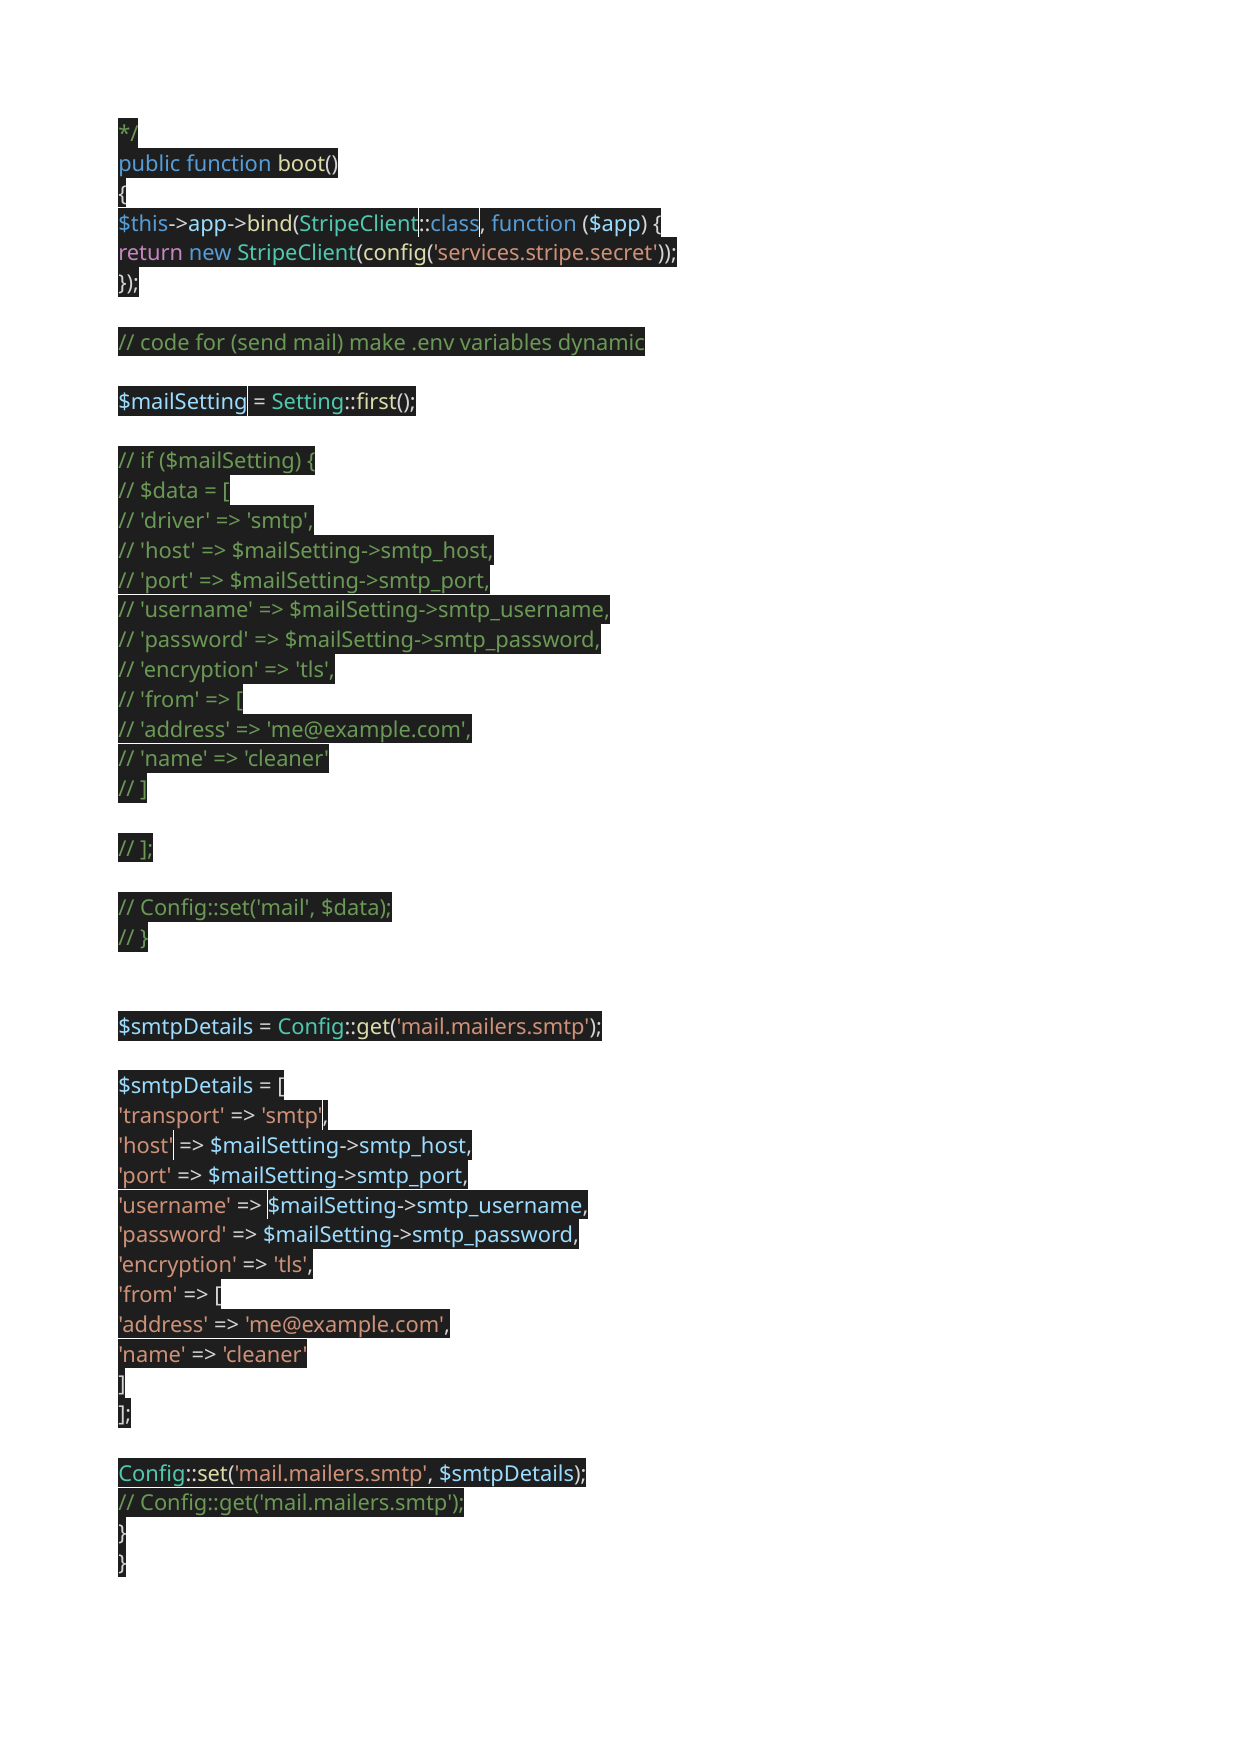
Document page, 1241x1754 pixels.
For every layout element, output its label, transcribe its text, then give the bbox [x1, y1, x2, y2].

text 'name' => 'cleaner' [118, 1338, 1122, 1368]
text // ] [118, 773, 1122, 803]
text 'password' => $mailSetting->smtp_password, [118, 1219, 1122, 1249]
text // } [118, 922, 1122, 952]
text 'encryption' => 'tls', [118, 1249, 1122, 1279]
text // 'from' => [ [118, 684, 1122, 714]
text { [118, 178, 1122, 207]
text ]; [118, 1398, 1122, 1428]
text 'port' => $mailSetting->smtp_port, [118, 1160, 1122, 1189]
text // 'host' => $mailSetting->smtp_host, [118, 535, 1122, 565]
text // 'port' => $mailSetting->smtp_port, [118, 565, 1122, 594]
text ] [118, 1368, 1122, 1398]
text // code for (send mail) make .env variables dynamic [118, 327, 1122, 356]
text // 'username' => $mailSetting->smtp_username, [118, 594, 1122, 624]
text // 'address' => 'me@example.com', [118, 714, 1122, 743]
text // if ($mailSetting) { [118, 446, 1122, 475]
text // ]; [118, 833, 1122, 862]
text // 'password' => $mailSetting->smtp_password, [118, 624, 1122, 654]
text // Config::set('mail', $data); [118, 892, 1122, 922]
text return new StripeClient(config('services.stripe.secret')); [118, 237, 1122, 267]
text 'username' => $mailSetting->smtp_username, [118, 1189, 1122, 1219]
text */ [118, 118, 1122, 148]
text } [118, 1547, 1122, 1577]
text 'from' => [ [118, 1279, 1122, 1309]
text 'host' => $mailSetting->smtp_host, [118, 1130, 1122, 1160]
text $smtpDetails = Config::get('mail.mailers.smtp'); [118, 1011, 1122, 1041]
text $smtpDetails = [ [118, 1070, 1122, 1100]
text }); [118, 267, 1122, 297]
text public function boot() [118, 148, 1122, 178]
text 'transport' => 'smtp', [118, 1100, 1122, 1130]
text } [118, 1517, 1122, 1547]
text // 'encryption' => 'tls', [118, 654, 1122, 684]
text Config::set('mail.mailers.smtp', $smtpDetails); [118, 1458, 1122, 1487]
text // $data = [ [118, 475, 1122, 505]
text 'address' => 'me@example.com', [118, 1309, 1122, 1338]
text // Config::get('mail.mailers.smtp'); [118, 1487, 1122, 1517]
text // 'name' => 'cleaner' [118, 743, 1122, 773]
text // 'driver' => 'smtp', [118, 505, 1122, 535]
text $mailSetting = Setting::first(); [118, 386, 1122, 416]
text $this->app->bind(StripeClient::class, function ($app) { [118, 207, 1122, 237]
